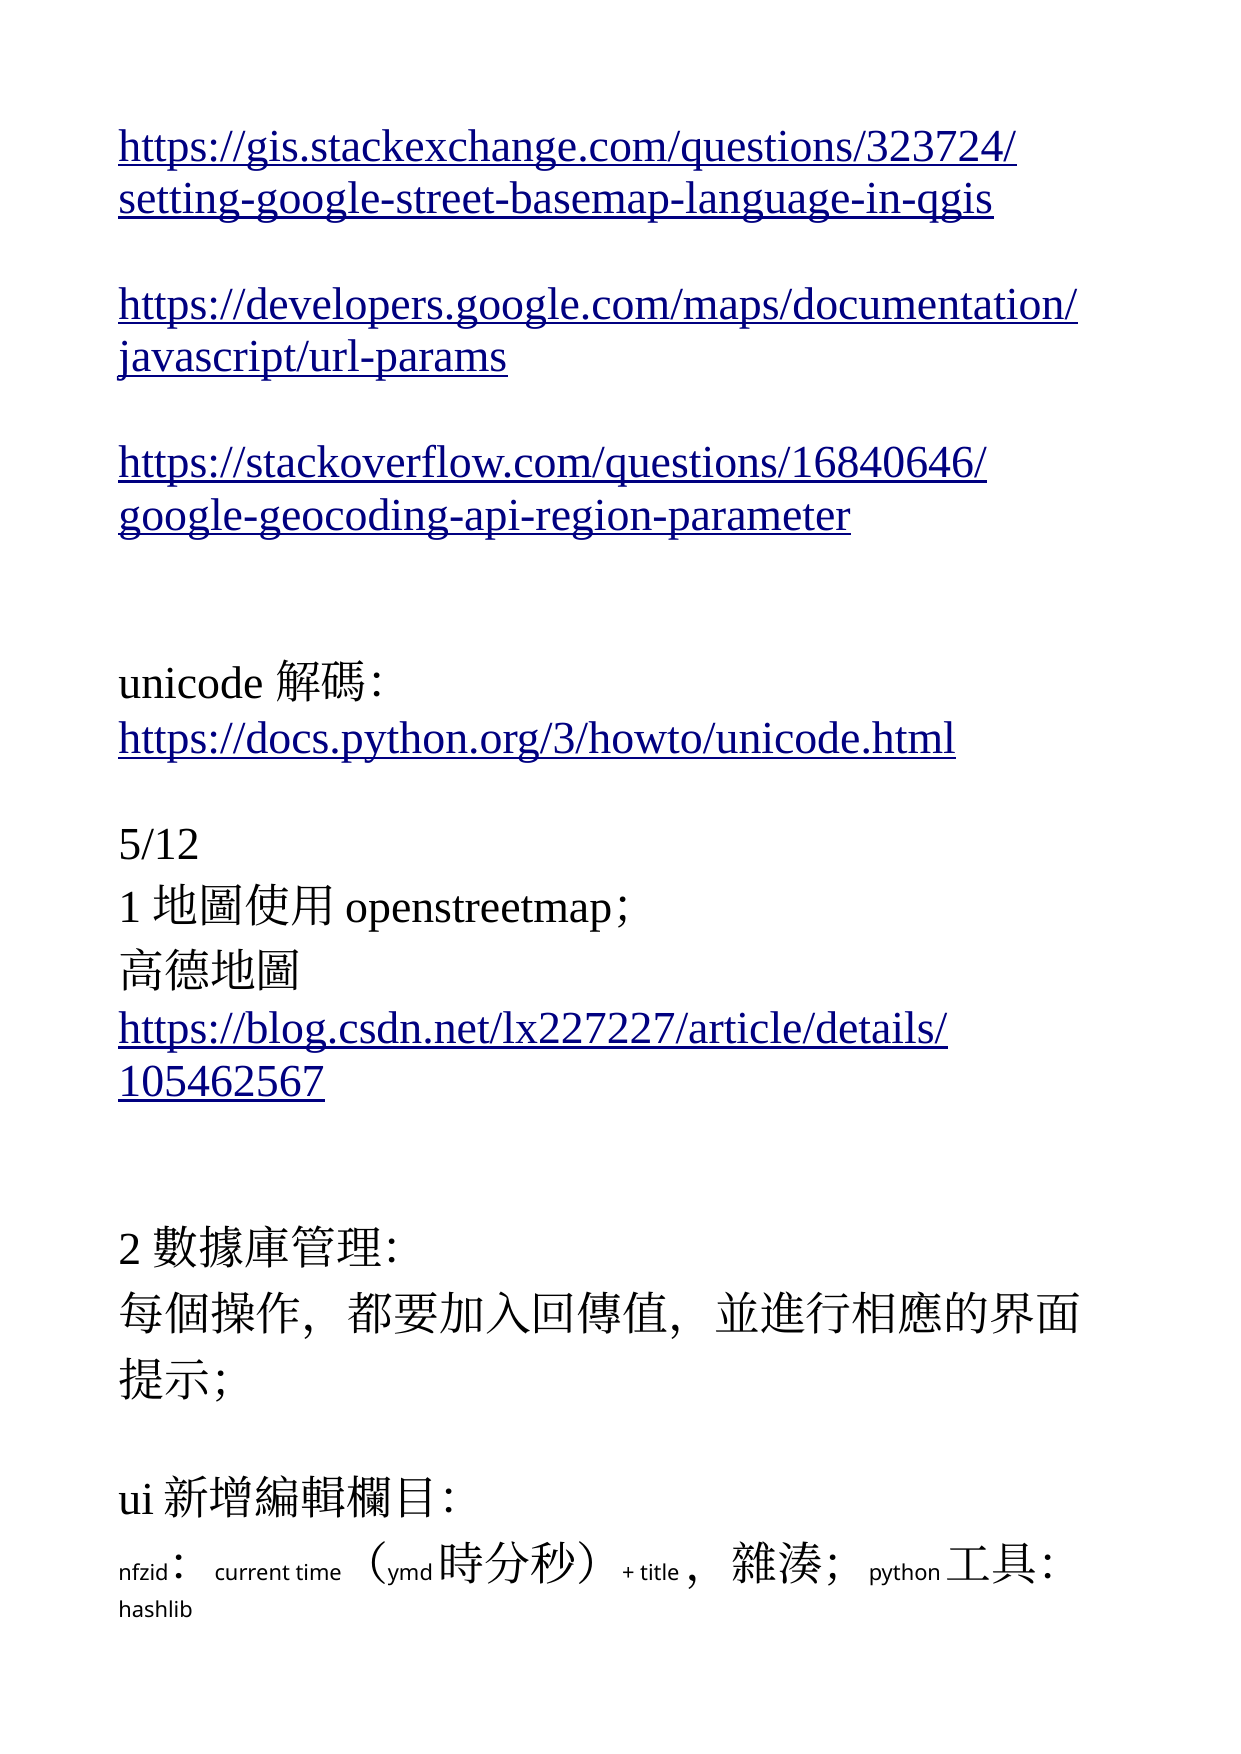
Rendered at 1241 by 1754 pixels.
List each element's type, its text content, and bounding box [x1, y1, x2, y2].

text ui新增編輯欄目： [118, 1462, 1122, 1528]
text 2 數據庫管理： [118, 1212, 1122, 1277]
text nfzid：current time（ymd 時分秒）+ title ，雜湊；python工具：hashlib [118, 1528, 1122, 1623]
text 每個操作，都要加入回傳值，並進行相應的界面提示； [118, 1277, 1122, 1409]
text https://docs.python.org/3/howto/unicode.html [118, 711, 1122, 764]
text https://developers.google.com/maps/documentation/javascript/url-params [118, 276, 1122, 382]
text 5/12 [118, 816, 1122, 869]
text 高德地圖 [118, 935, 1122, 1001]
text 1 地圖使用openstreetmap； [118, 869, 1122, 935]
text https://stackoverflow.com/questions/16840646/google-geocoding-api-region-parameter [118, 434, 1122, 540]
text unicode 解碼： [118, 645, 1122, 711]
text https://blog.csdn.net/lx227227/article/details/105462567 [118, 1001, 1122, 1106]
text https://gis.stackexchange.com/questions/323724/setting-google-street-basemap-language-in-qgis [118, 118, 1122, 223]
